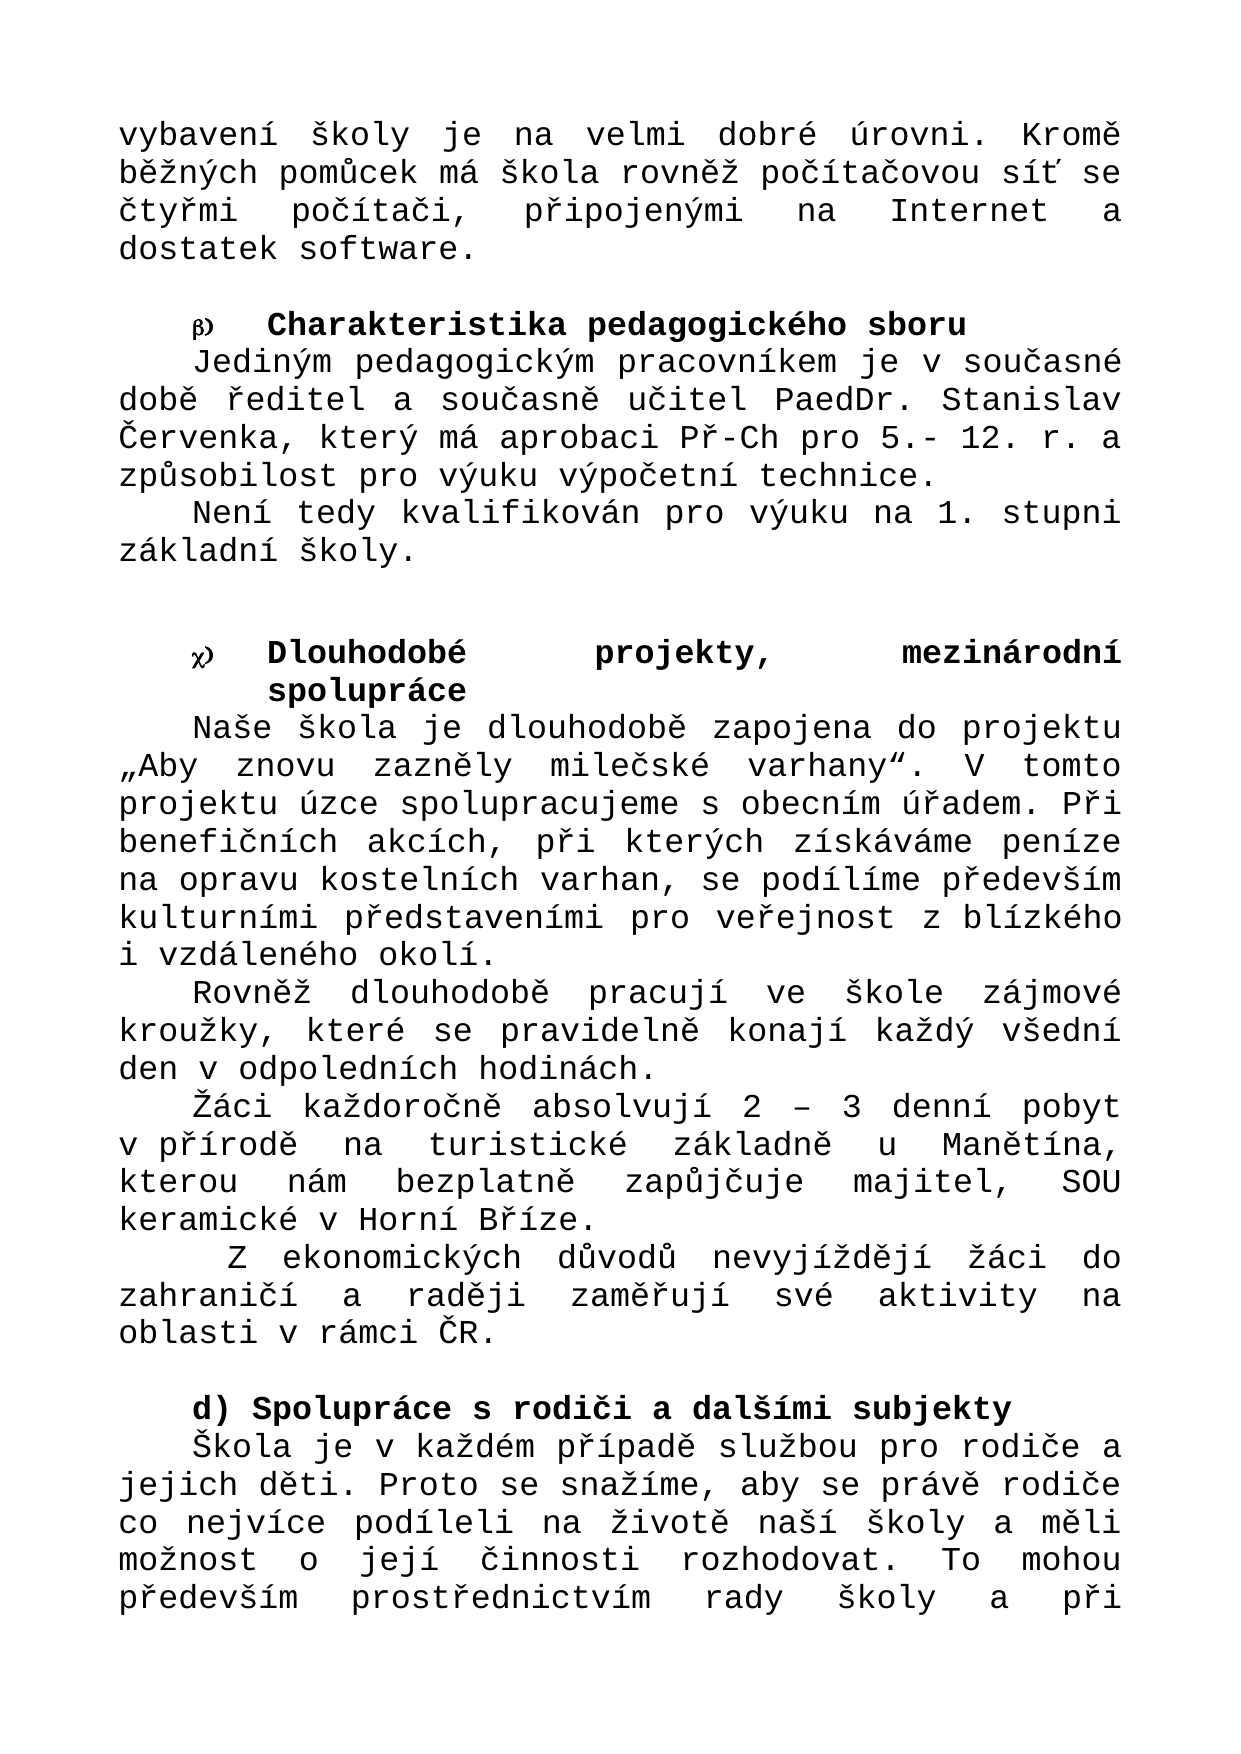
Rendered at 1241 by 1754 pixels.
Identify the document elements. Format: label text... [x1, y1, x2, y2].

text Naše škola je dlouhodobě zapojena do projektu „Aby znovu zazněly milečské varhany“. V tomto projektu úzce spolupracujeme s obecním úřadem. Při benefičních akcích, při kterých získáváme peníze na opravu kostelních varhan, se podílíme především kulturními představeními pro veřejnost z blízkého i vzdáleného okolí. [118, 711, 1122, 976]
text Rovněž dlouhodobě pracují ve škole zájmové kroužky, které se pravidelně konají každý všední den v odpoledních hodinách. [118, 976, 1122, 1089]
list Dlouhodobé projekty, mezinárodní spolupráce [192, 636, 1122, 711]
list Charakteristika pedagogického sboru [192, 307, 1122, 345]
text vybavení školy je na velmi dobré úrovni. Kromě běžných pomůcek má škola rovněž počítačovou síť se čtyřmi počítači, připojenými na Internet a dostatek software. [118, 118, 1122, 269]
text Není tedy kvalifikován pro výuku na 1. stupni základní školy. [118, 496, 1122, 572]
text Škola je v každém případě službou pro rodiče a jejich děti. Proto se snažíme, aby se právě rodiče co nejvíce podíleli na životě naší školy a měli možnost o její činnosti rozhodovat. To mohou především prostřednictvím rady školy a při [118, 1430, 1122, 1619]
text d) Spolupráce s rodiči a dalšími subjekty [192, 1392, 1122, 1430]
text Žáci každoročně absolvují 2 – 3 denní pobyt v přírodě na turistické základně u Manětína, kterou nám bezplatně zapůjčuje majitel, SOU keramické v Horní Bříze. [118, 1089, 1122, 1241]
text Jediným pedagogickým pracovníkem je v současné době ředitel a současně učitel PaedDr. Stanislav Červenka, který má aprobaci Př-Ch pro 5.- 12. r. a způsobilost pro výuku výpočetní technice. [118, 345, 1122, 496]
text Z ekonomických důvodů nevyjíždějí žáci do zahraničí a raději zaměřují své aktivity na oblasti v rámci ČR. [118, 1241, 1122, 1354]
